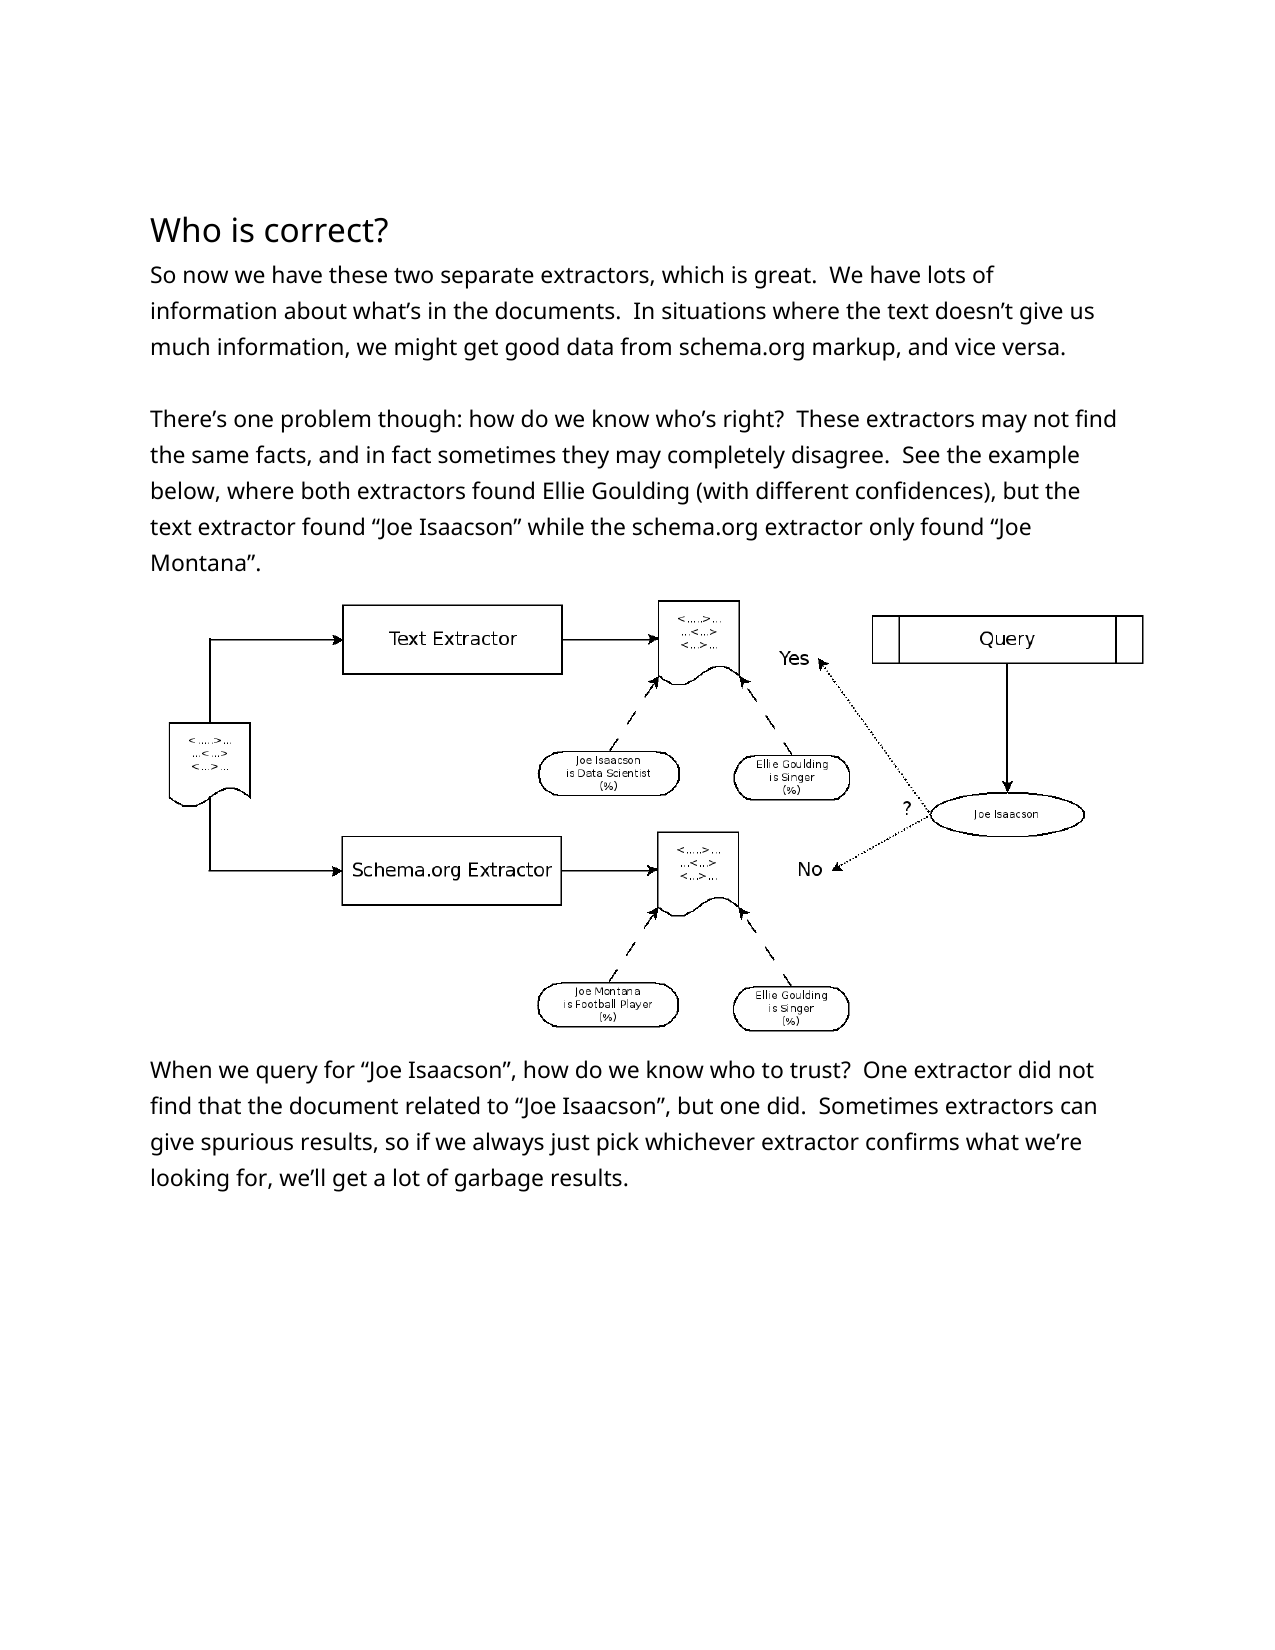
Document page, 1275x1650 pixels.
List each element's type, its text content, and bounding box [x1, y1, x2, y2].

text So now we have these two separate extractors, which is great. We have lots of information about what’s in the documents. In situations where the text doesn’t give us much information, we might get good data from schema.org markup, and vice versa. [150, 259, 1125, 362]
text When we query for “Joe Isaacson”, how do we know who to trust? One extractor did not find that the document related to “Joe Isaacson”, but one did. Sometimes extractors can give spurious results, so if we always just pick whichever extractor confirms what we’re looking for, we’ll get a lot of garbage results. [150, 1054, 1125, 1193]
picture [168, 600, 1144, 1032]
subtitle Who is correct? [150, 207, 1125, 252]
text There’s one problem though: how do we know who’s right? These extractors may not find the same facts, and in fact sometimes they may completely disagree. See the example below, where both extractors found Ellie Goulding (with different confidences), but the text extractor found “Joe Isaacson” while the schema.org extractor only found “Joe Montana”. [150, 403, 1125, 1050]
